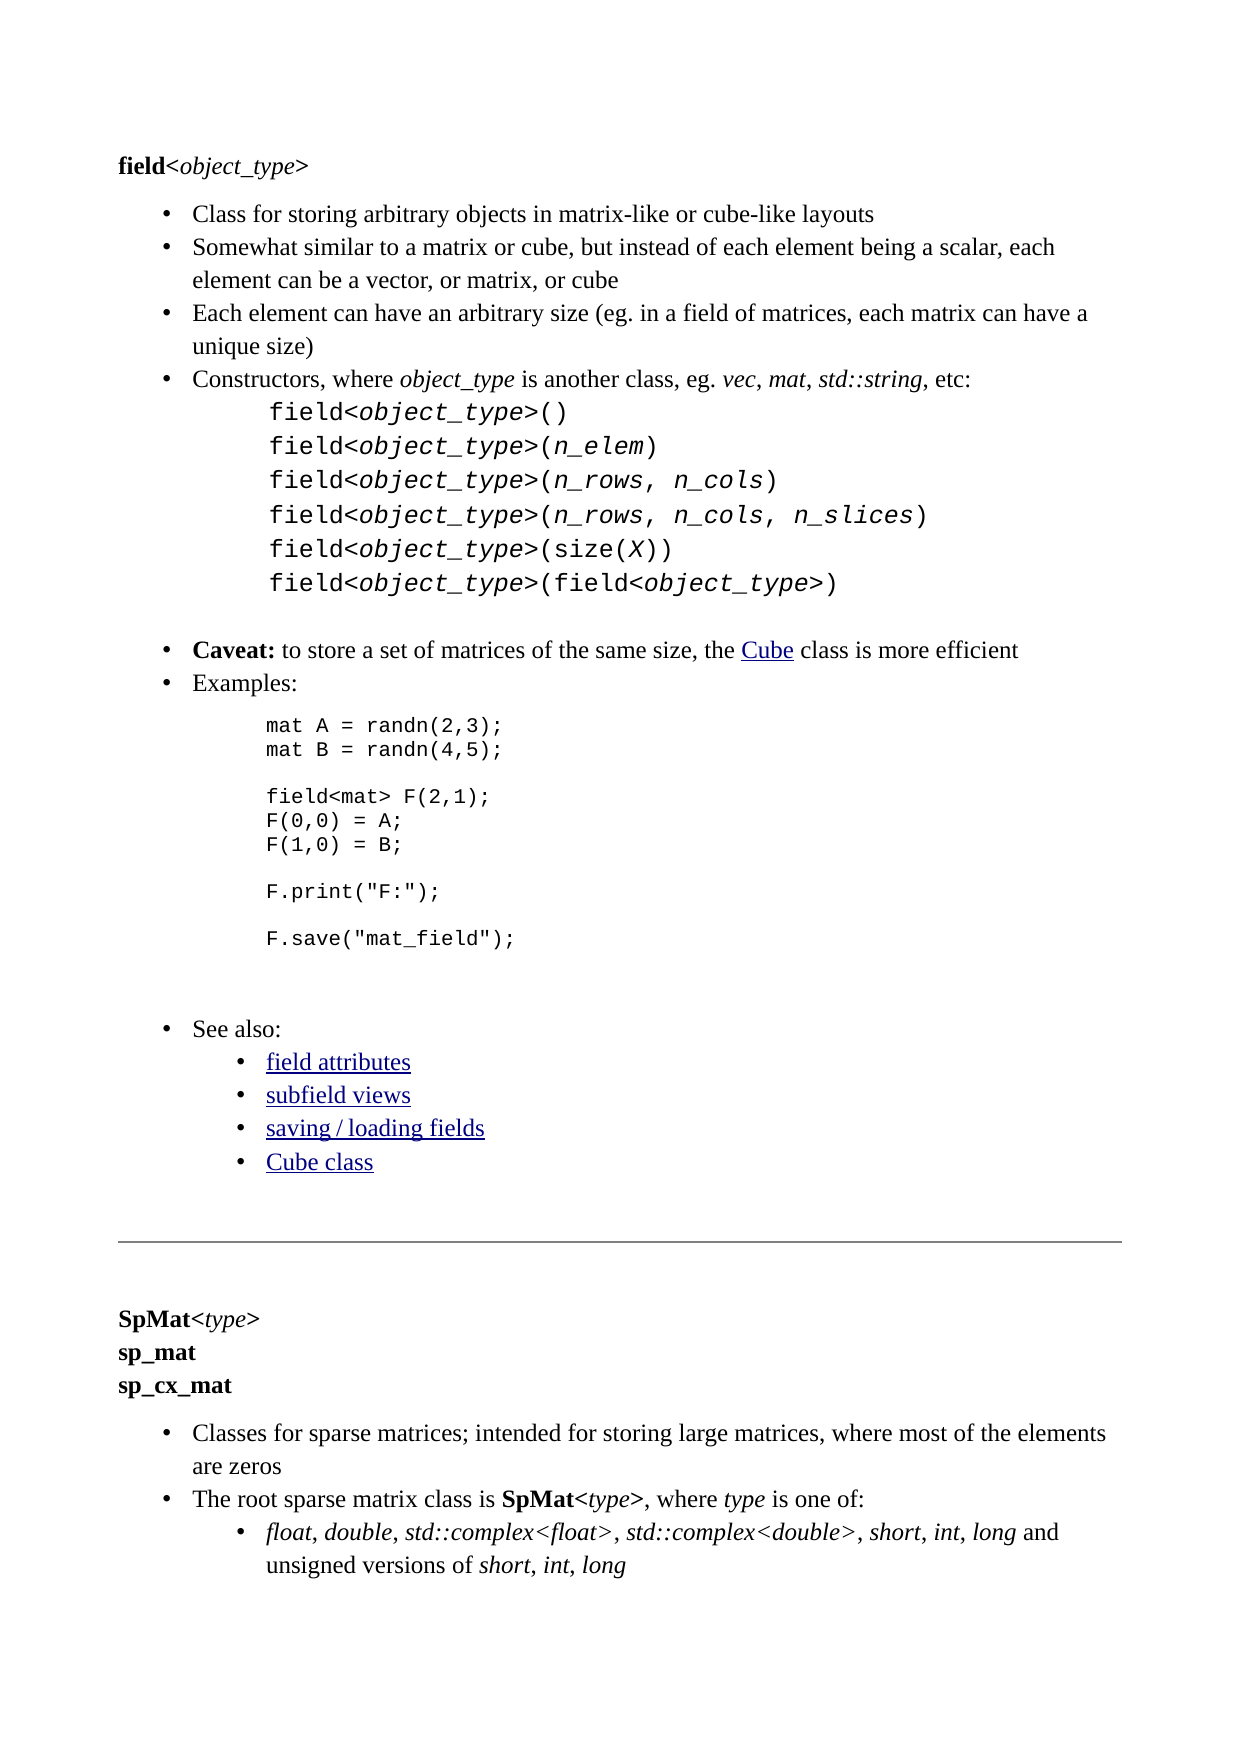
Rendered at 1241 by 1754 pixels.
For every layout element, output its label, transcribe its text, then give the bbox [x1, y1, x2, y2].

list mat A = randn(2,3); [236, 716, 1122, 739]
list Examples: [162, 668, 1122, 697]
list saving / loading fields [236, 1113, 1122, 1142]
list Classes for sparse matrices; intended for storing large matrices, where most of the elements are zeros [162, 1418, 1122, 1480]
list Cube class [236, 1147, 1122, 1175]
list float, double, std::complex<float>, std::complex<double>, short, int, long and unsigned versions of short, int, long [236, 1517, 1122, 1579]
text field<object_type> [118, 151, 1122, 180]
table_cell field<object_type>(n_elem) [266, 431, 956, 465]
list F(1,0) = B; [236, 834, 1122, 857]
text SpMat<type> sp_mat sp_cx_mat [118, 1304, 1122, 1399]
list See also: [162, 1014, 1122, 1043]
table_header field<object_type>() [266, 397, 956, 431]
list mat B = randn(4,5); [236, 739, 1122, 763]
list F(0,0) = A; [236, 810, 1122, 834]
list Caveat: to store a set of matrices of the same size, the Cube class is more efficient [162, 635, 1122, 664]
table_cell field<object_type>(n_rows, n_cols) [266, 465, 956, 499]
list field<mat> F(2,1); [236, 786, 1122, 810]
list The root sparse matrix class is SpMat<type>, where type is one of: [162, 1484, 1122, 1513]
list Class for storing arbitrary objects in matrix-like or cube-like layouts [162, 199, 1122, 227]
table_cell field<object_type>(n_rows, n_cols, n_slices) [266, 499, 956, 533]
list subfield views [236, 1081, 1122, 1109]
list Somewhat similar to a matrix or cube, but instead of each element being a scalar, each element can be a vector, or matrix, or cube [162, 232, 1122, 293]
list F.print("F:"); [236, 881, 1122, 905]
table_cell field<object_type>(field<object_type>) [266, 568, 956, 602]
list Each element can have an arbitrary size (eg. in a field of matrices, each matrix can have a unique size) [162, 298, 1122, 359]
list F.save("mat_field"); [236, 928, 1122, 952]
list Constructors, where object_type is another class, eg. vec, mat, std::string, etc: [162, 364, 1122, 393]
list field attributes [236, 1047, 1122, 1076]
table_cell field<object_type>(size(X)) [266, 534, 956, 568]
